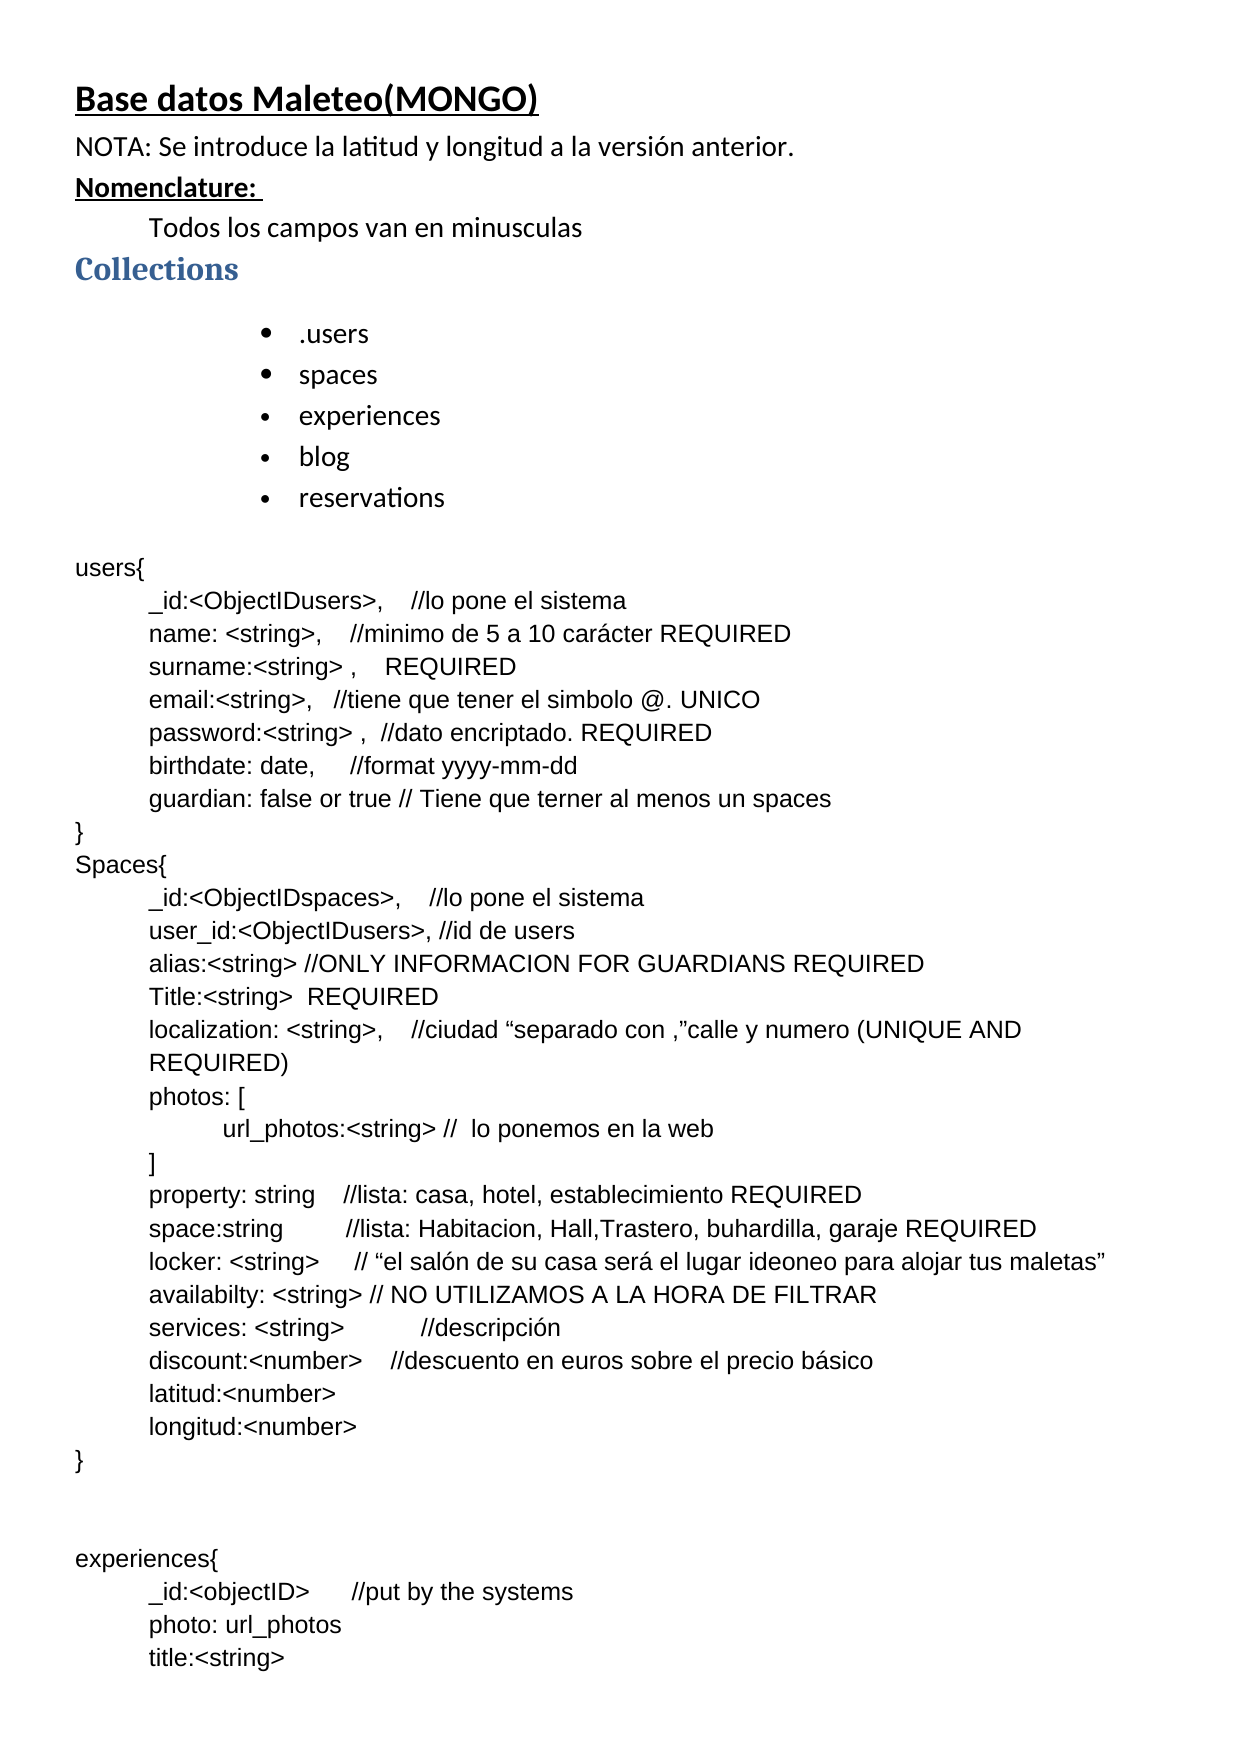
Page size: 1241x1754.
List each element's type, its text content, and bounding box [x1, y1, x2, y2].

text discount:<number> //descuento en euros sobre el precio básico [75, 1346, 1165, 1374]
text password:<string> , //dato encriptado. REQUIRED [75, 718, 1165, 747]
text Title:<string> REQUIRED [75, 982, 1165, 1011]
text availabilty: <string> // NO UTILIZAMOS A LA HORA DE FILTRAR [75, 1279, 1165, 1308]
text surname:<string> , REQUIRED [75, 652, 1165, 681]
list reservations [261, 479, 1165, 515]
text birthdate: date, //format yyyy-mm-dd [75, 751, 1165, 780]
text name: <string>, //minimo de 5 a 10 carácter REQUIRED [75, 619, 1165, 648]
text locker: <string> // “el salón de su casa será el lugar ideoneo para alojar tus maletas” [75, 1247, 1165, 1275]
text _id:<ObjectIDusers>, //lo pone el sistema [75, 586, 1165, 615]
text latitud:<number> [75, 1379, 1165, 1407]
text _id:<objectID> //put by the systems [75, 1577, 1165, 1606]
text } [75, 1445, 1165, 1473]
subtitle Collections [75, 251, 1165, 289]
text photo: url_photos [75, 1610, 1165, 1638]
text title:<string> [75, 1643, 1165, 1672]
list experiences [261, 397, 1165, 433]
list blog [261, 438, 1165, 474]
text longitud:<number> [75, 1412, 1165, 1440]
text alias:<string> //ONLY INFORMACION FOR GUARDIANS REQUIRED [75, 949, 1165, 978]
text localization: <string>, //ciudad “separado con ,”calle y numero (UNIQUE AND REQUIRED) [149, 1015, 1165, 1077]
text users{ [75, 553, 1165, 582]
text _id:<ObjectIDspaces>, //lo pone el sistema [75, 883, 1165, 912]
text user_id:<ObjectIDusers>, //id de users [75, 916, 1165, 945]
text ] [75, 1147, 1165, 1176]
text photos: [ [75, 1081, 1165, 1110]
text experiences{ [75, 1544, 1165, 1572]
text } [75, 817, 1165, 846]
text services: <string> //descripción [75, 1313, 1165, 1341]
text Nomenclature: [75, 169, 1165, 204]
text guardian: false or true // Tiene que terner al menos un spaces [75, 784, 1165, 813]
text NOTA: Se introduce la latitud y longitud a la versión anterior. [75, 128, 1165, 163]
text Spaces{ [75, 850, 1165, 879]
text space:string //lista: Habitacion, Hall,Trastero, buhardilla, garaje REQUIRED [75, 1213, 1165, 1242]
list .users [261, 315, 1165, 351]
text url_photos:<string> // lo ponemos en la web [75, 1114, 1165, 1143]
text Todos los campos van en minusculas [149, 209, 1165, 245]
list spaces [261, 356, 1165, 392]
text Base datos Maleteo(MONGO) [75, 75, 1165, 121]
text property: string //lista: casa, hotel, establecimiento REQUIRED [75, 1181, 1165, 1209]
text email:<string>, //tiene que tener el simbolo @. UNICO [75, 685, 1165, 714]
